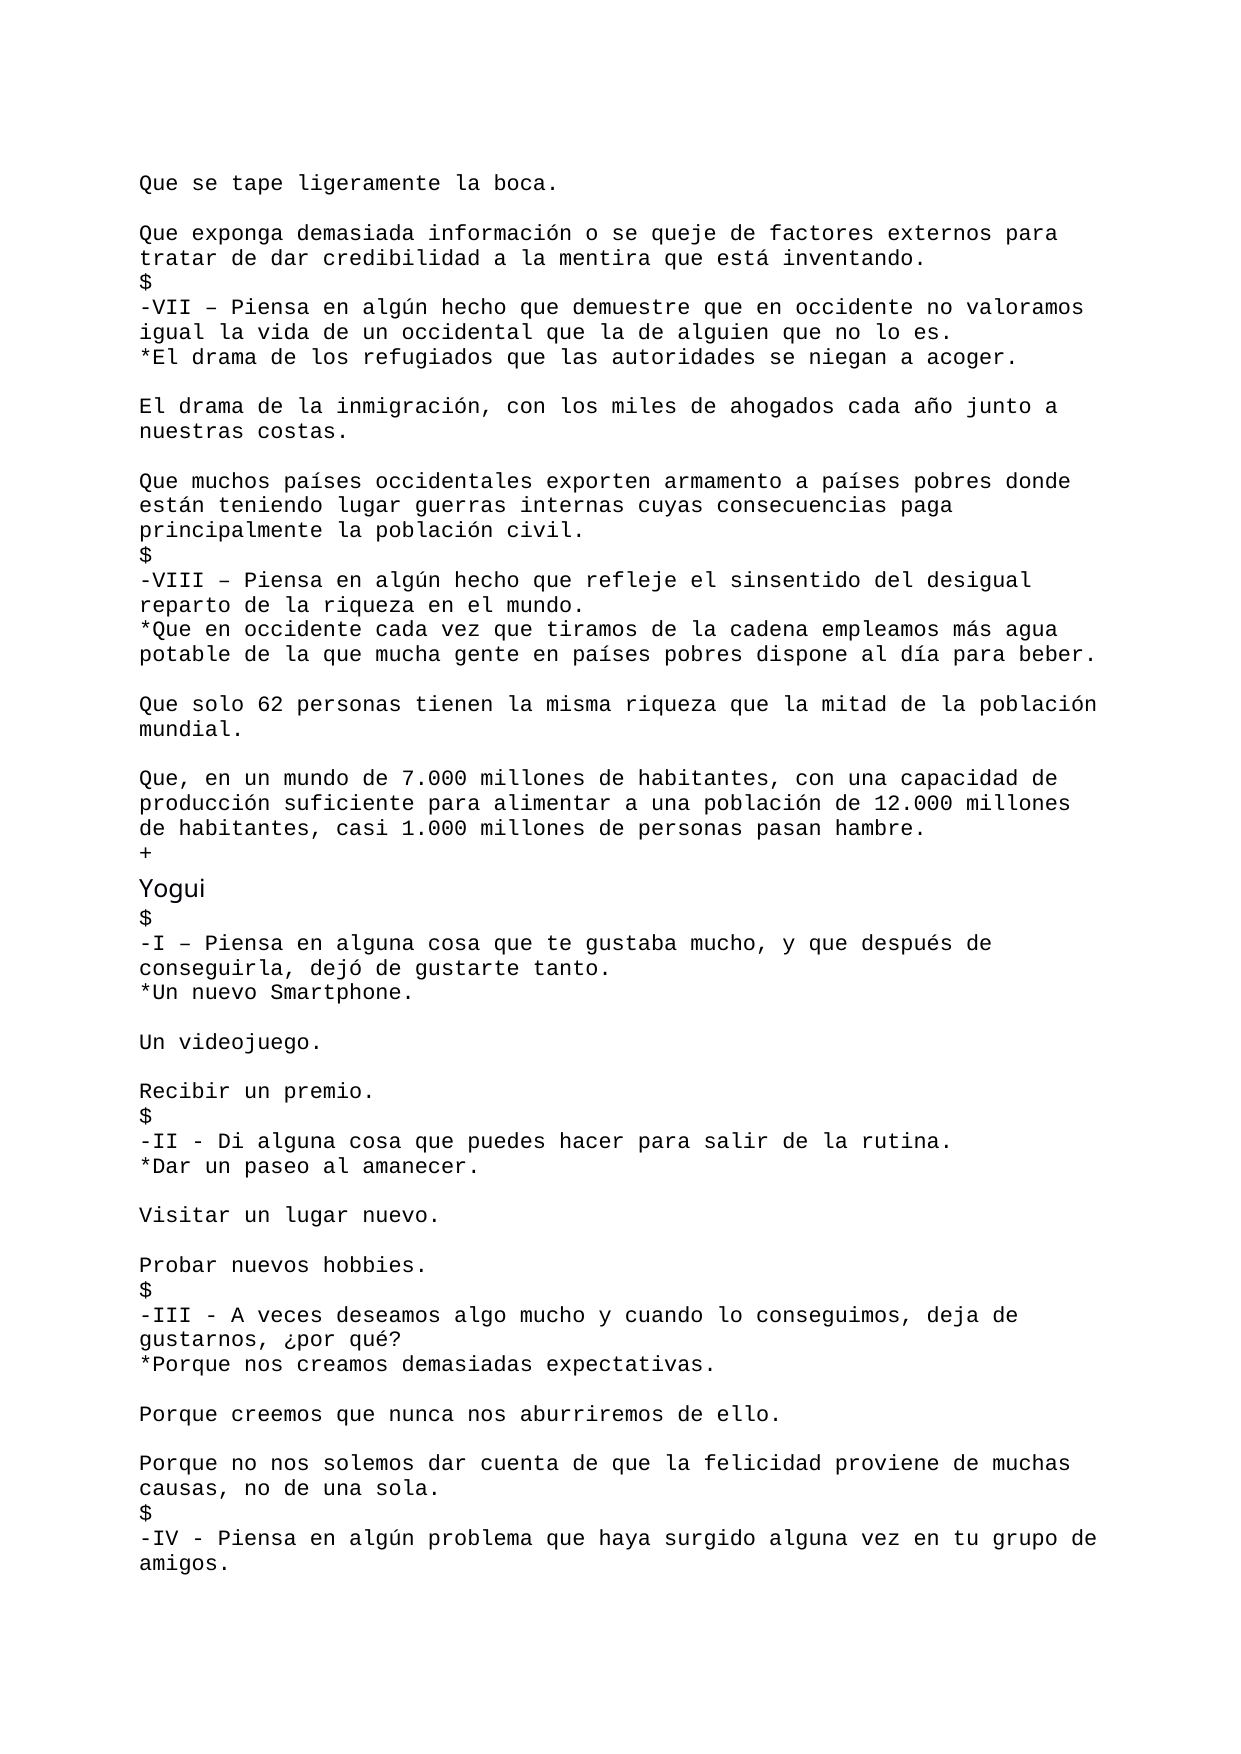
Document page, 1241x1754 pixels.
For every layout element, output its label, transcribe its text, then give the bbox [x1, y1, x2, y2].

text $ [139, 272, 1101, 296]
text El drama de la inmigración, con los miles de ahogados cada año junto a nuestras costas. [139, 396, 1101, 445]
text Que muchos países occidentales exporten armamento a países pobres donde están teniendo lugar guerras internas cuyas consecuencias paga principalmente la población civil. [139, 470, 1101, 544]
text Recibir un premio. [139, 1081, 1101, 1105]
text Que exponga demasiada información o se queje de factores externos para tratar de dar credibilidad a la mentira que está inventando. [139, 222, 1101, 272]
text Porque no nos solemos dar cuenta de que la felicidad proviene de muchas causas, no de una sola. [139, 1452, 1101, 1502]
text Porque creemos que nunca nos aburriremos de ello. [139, 1403, 1101, 1428]
text *El drama de los refugiados que las autoridades se niegan a acoger. [139, 346, 1101, 371]
text $ [139, 1105, 1101, 1130]
text $ [139, 1279, 1101, 1304]
text *Un nuevo Smartphone. [139, 981, 1101, 1006]
text -IV - Piensa en algún problema que haya surgido alguna vez en tu grupo de amigos. [139, 1527, 1101, 1576]
text $ [139, 1502, 1101, 1527]
text -VIII – Piensa en algún hecho que refleje el sinsentido del desigual reparto de la riqueza en el mundo. [139, 569, 1101, 619]
text Que se tape ligeramente la boca. [139, 172, 1101, 197]
text $ [139, 907, 1101, 932]
text *Porque nos creamos demasiadas expectativas. [139, 1353, 1101, 1378]
text -II - Di alguna cosa que puedes hacer para salir de la rutina. [139, 1130, 1101, 1155]
text Que solo 62 personas tienen la misma riqueza que la mitad de la población mundial. [139, 693, 1101, 743]
text Que, en un mundo de 7.000 millones de habitantes, con una capacidad de producción suficiente para alimentar a una población de 12.000 millones de habitantes, casi 1.000 millones de personas pasan hambre. [139, 767, 1101, 842]
text + [139, 842, 1101, 867]
text -I – Piensa en alguna cosa que te gustaba mucho, y que después de conseguirla, dejó de gustarte tanto. [139, 932, 1101, 981]
text Visitar un lugar nuevo. [139, 1204, 1101, 1229]
text -III - A veces deseamos algo mucho y cuando lo conseguimos, deja de gustarnos, ¿por qué? [139, 1304, 1101, 1353]
subtitle Yogui [139, 871, 1101, 905]
text Probar nuevos hobbies. [139, 1254, 1101, 1279]
text -VII – Piensa en algún hecho que demuestre que en occidente no valoramos igual la vida de un occidental que la de alguien que no lo es. [139, 296, 1101, 346]
text $ [139, 544, 1101, 569]
text Un videojuego. [139, 1031, 1101, 1056]
text *Dar un paseo al amanecer. [139, 1155, 1101, 1180]
text *Que en occidente cada vez que tiramos de la cadena empleamos más agua potable de la que mucha gente en países pobres dispone al día para beber. [139, 619, 1101, 668]
